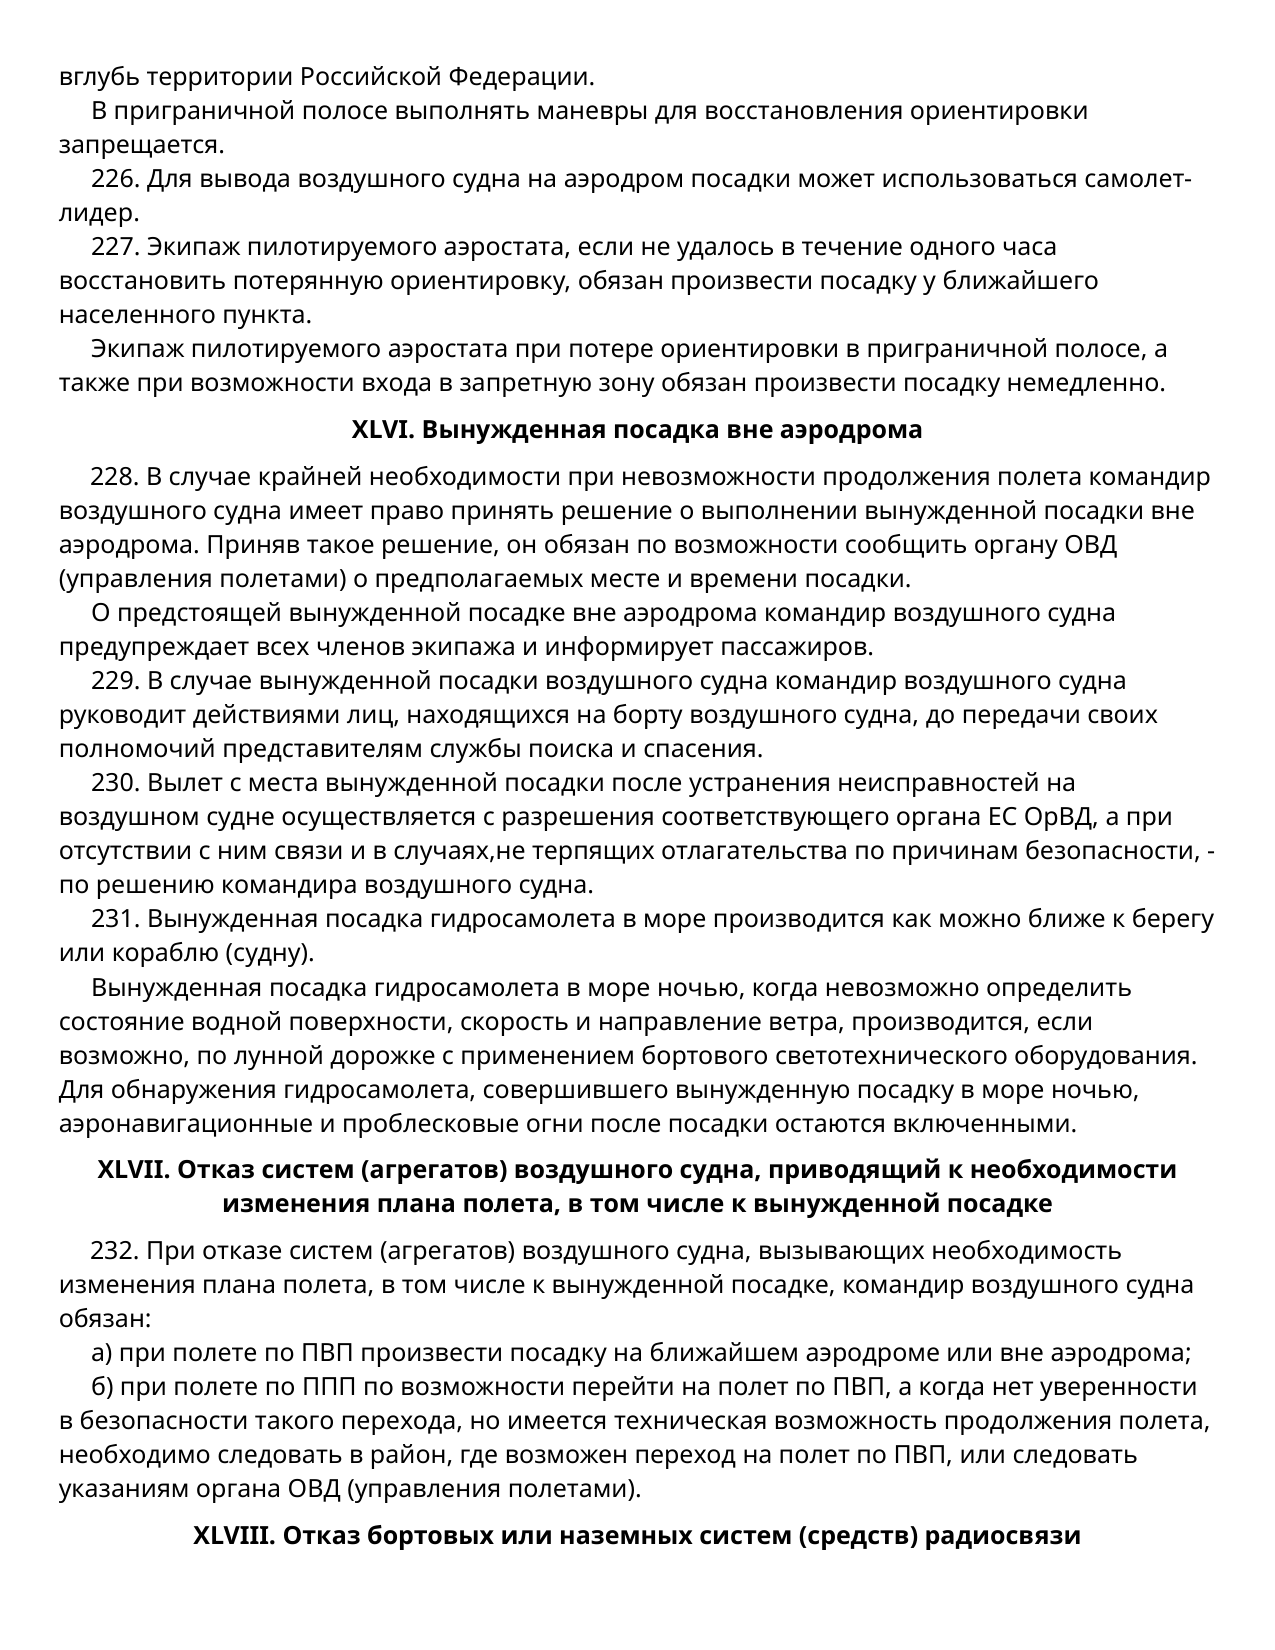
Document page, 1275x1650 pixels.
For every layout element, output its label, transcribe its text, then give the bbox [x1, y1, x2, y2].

text 228. В случае крайней необходимости при невозможности продолжения полета командир воздушного судна имеет право принять решение о выполнении вынужденной посадки вне аэродрома. Приняв такое решение, он обязан по возможности сообщить органу ОВД (управления полетами) о предполагаемых месте и времени посадки. О предстоящей вынужденной посадке вне аэродрома командир воздушного судна предупреждает всех членов экипажа и информирует пассажиров. 229. В случае вынужденной посадки воздушного судна командир воздушного судна руководит действиями лиц, находящихся на борту воздушного судна, до передачи своих полномочий представителям службы поиска и спасения. 230. Вылет с места вынужденной посадки после устранения неисправностей на воздушном судне осуществляется с разрешения соответствующего органа ЕС ОрВД, а при отсутствии с ним связи и в случаях,не терпящих отлагательства по причинам безопасности, - по решению командира воздушного судна. 231. Вынужденная посадка гидросамолета в море производится как можно ближе к берегу или кораблю (судну). Вынужденная посадка гидросамолета в море ночью, когда невозможно определить состояние водной поверхности, скорость и направление ветра, производится, если возможно, по лунной дорожке с применением бортового светотехнического оборудования. Для обнаружения гидросамолета, совершившего вынужденную посадку в море ночью, аэронавигационные и проблесковые огни после посадки остаются включенными. [58, 458, 1216, 1139]
text вглубь территории Российской Федерации. В приграничной полосе выполнять маневры для восстановления ориентировки запрещается. 226. Для вывода воздушного судна на аэродром посадки может использоваться самолет-лидер. 227. Экипаж пилотируемого аэростата, если не удалось в течение одного часа восстановить потерянную ориентировку, обязан произвести посадку у ближайшего населенного пункта. Экипаж пилотируемого аэростата при потере ориентировки в приграничной полосе, а также при возможности входа в запретную зону обязан произвести посадку немедленно. [58, 58, 1216, 399]
text XLVII. Отказ систем (агрегатов) воздушного судна, приводящий к необходимости изменения плана полета, в том числе к вынужденной посадке [58, 1152, 1216, 1220]
text XLVI. Вынужденная посадка вне аэродрома [58, 412, 1216, 446]
text XLVIII. Отказ бортовых или наземных систем (средств) радиосвязи [58, 1518, 1216, 1552]
text 232. При отказе систем (агрегатов) воздушного судна, вызывающих необходимость изменения плана полета, в том числе к вынужденной посадке, командир воздушного судна обязан: а) при полете по ПВП произвести посадку на ближайшем аэродроме или вне аэродрома; б) при полете по ППП по возможности перейти на полет по ПВП, а когда нет уверенности в безопасности такого перехода, но имеется техническая возможность продолжения полета, необходимо следовать в район, где возможен переход на полет по ПВП, или следовать указаниям органа ОВД (управления полетами). [58, 1233, 1216, 1505]
